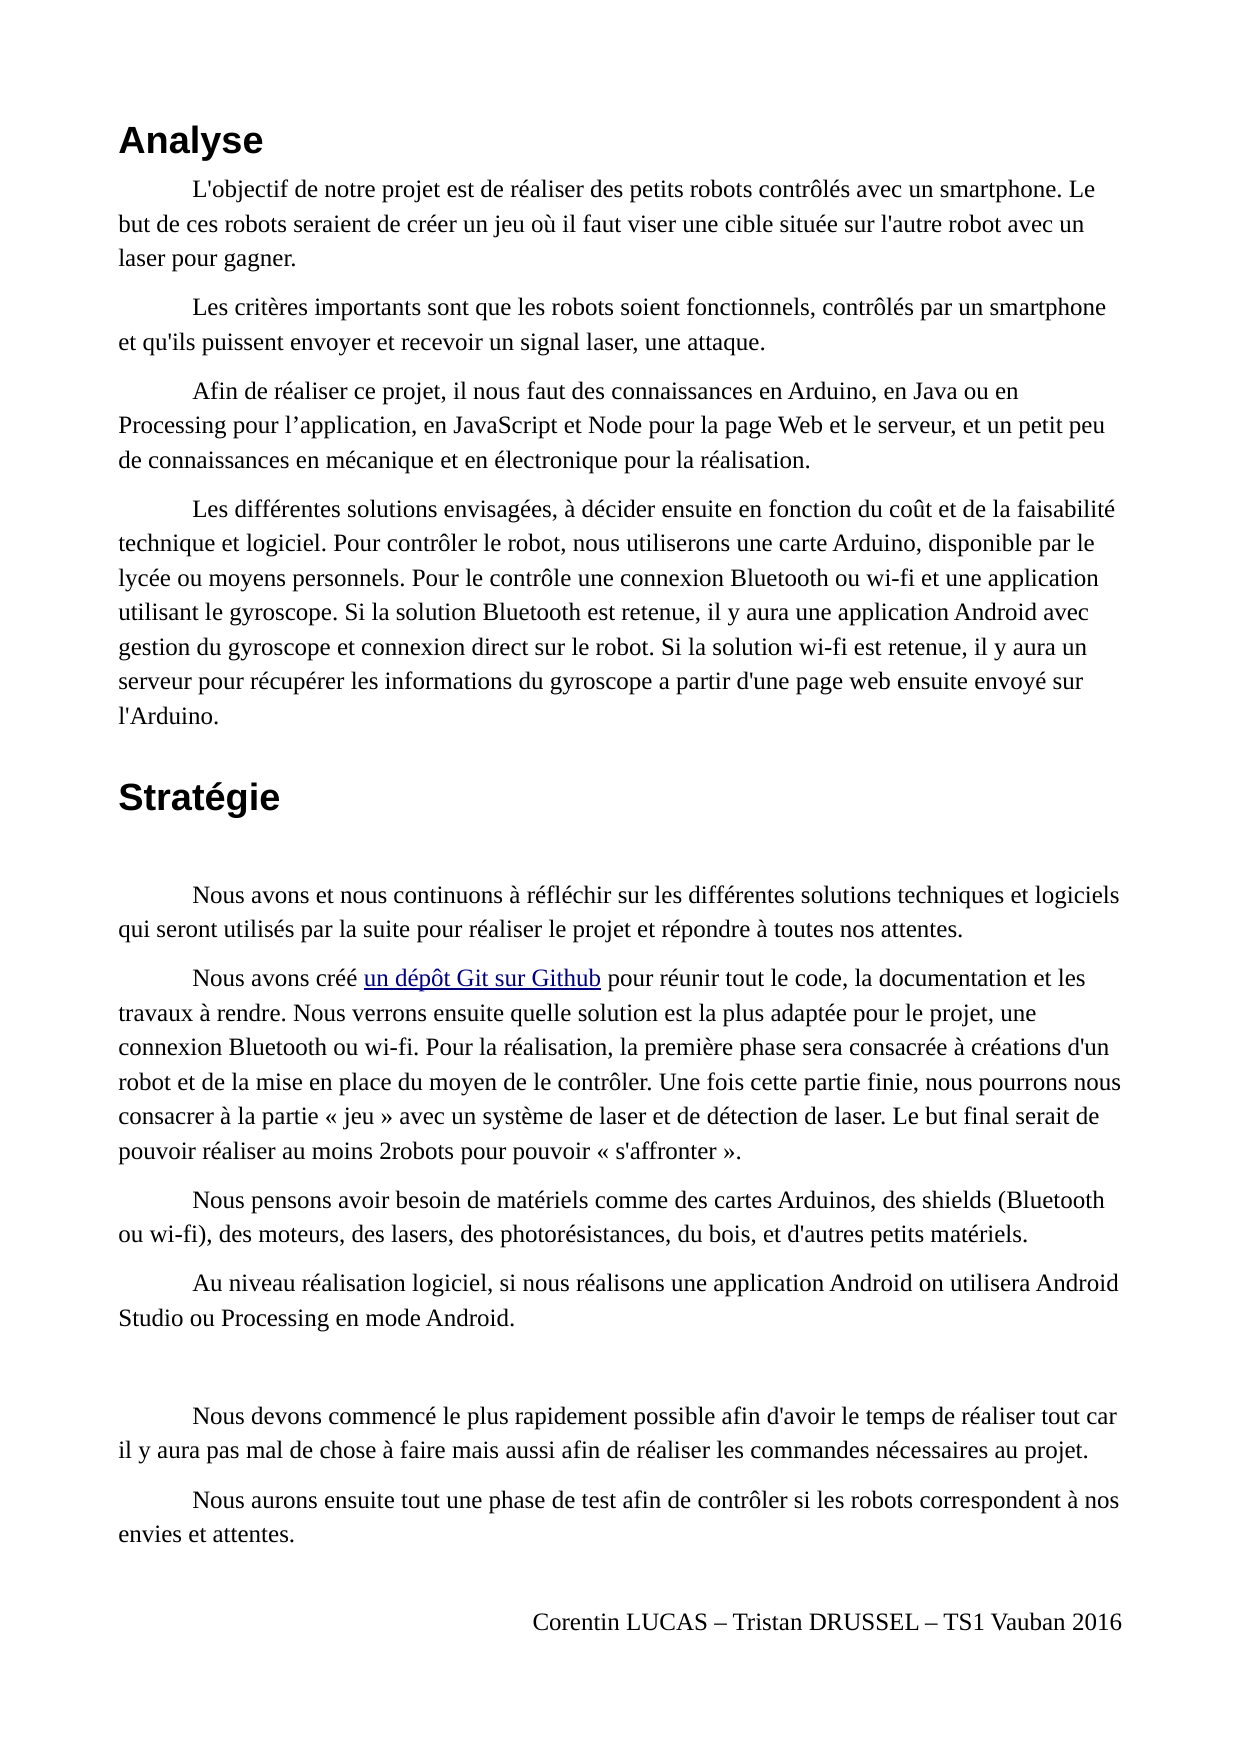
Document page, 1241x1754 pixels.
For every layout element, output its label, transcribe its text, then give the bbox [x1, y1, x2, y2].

text Nous pensons avoir besoin de matériels comme des cartes Arduinos, des shields (Bluetooth ou wi-fi), des moteurs, des lasers, des photorésistances, du bois, et d'autres petits matériels. [118, 1185, 1122, 1248]
text Nous avons créé un dépôt Git sur Github pour réunir tout le code, la documentation et les travaux à rendre. Nous verrons ensuite quelle solution est la plus adaptée pour le projet, une connexion Bluetooth ou wi-fi. Pour la réalisation, la première phase sera consacrée à créations d'un robot et de la mise en place du moyen de le contrôler. Une fois cette partie finie, nous pourrons nous consacrer à la partie « jeu » avec un système de laser et de détection de laser. Le but final serait de pouvoir réaliser au moins 2robots pour pouvoir « s'affronter ». [118, 963, 1122, 1165]
text Les critères importants sont que les robots soient fonctionnels, contrôlés par un smartphone et qu'ils puissent envoyer et recevoir un signal laser, une attaque. [118, 292, 1122, 356]
subtitle Stratégie [118, 775, 1122, 818]
text Nous aurons ensuite tout une phase de test afin de contrôler si les robots correspondent à nos envies et attentes. [118, 1485, 1122, 1548]
text Nous devons commencé le plus rapidement possible afin d'avoir le temps de réaliser tout car il y aura pas mal de chose à faire mais aussi afin de réaliser les commandes nécessaires au projet. [118, 1401, 1122, 1464]
text Nous avons et nous continuons à réfléchir sur les différentes solutions techniques et logiciels qui seront utilisés par la suite pour réaliser le projet et répondre à toutes nos attentes. [118, 880, 1122, 943]
text L'objectif de notre projet est de réaliser des petits robots contrôlés avec un smartphone. Le but de ces robots seraient de créer un jeu où il faut viser une cible située sur l'autre robot avec un laser pour gagner. [118, 174, 1122, 272]
subtitle Analyse [118, 118, 1122, 162]
text Les différentes solutions envisagées, à décider ensuite en fonction du coût et de la faisabilité technique et logiciel. Pour contrôler le robot, nous utiliserons une carte Arduino, disponible par le lycée ou moyens personnels. Pour le contrôle une connexion Bluetooth ou wi-fi et une application utilisant le gyroscope. Si la solution Bluetooth est retenue, il y aura une application Android avec gestion du gyroscope et connexion direct sur le robot. Si la solution wi-fi est retenue, il y aura un serveur pour récupérer les informations du gyroscope a partir d'une page web ensuite envoyé sur l'Arduino. [118, 494, 1122, 729]
text Afin de réaliser ce projet, il nous faut des connaissances en Arduino, en Java ou en Processing pour l’application, en JavaScript et Node pour la page Web et le serveur, et un petit peu de connaissances en mécanique et en électronique pour la réalisation. [118, 376, 1122, 473]
text Au niveau réalisation logiciel, si nous réalisons une application Android on utilisera Android Studio ou Processing en mode Android. [118, 1268, 1122, 1332]
